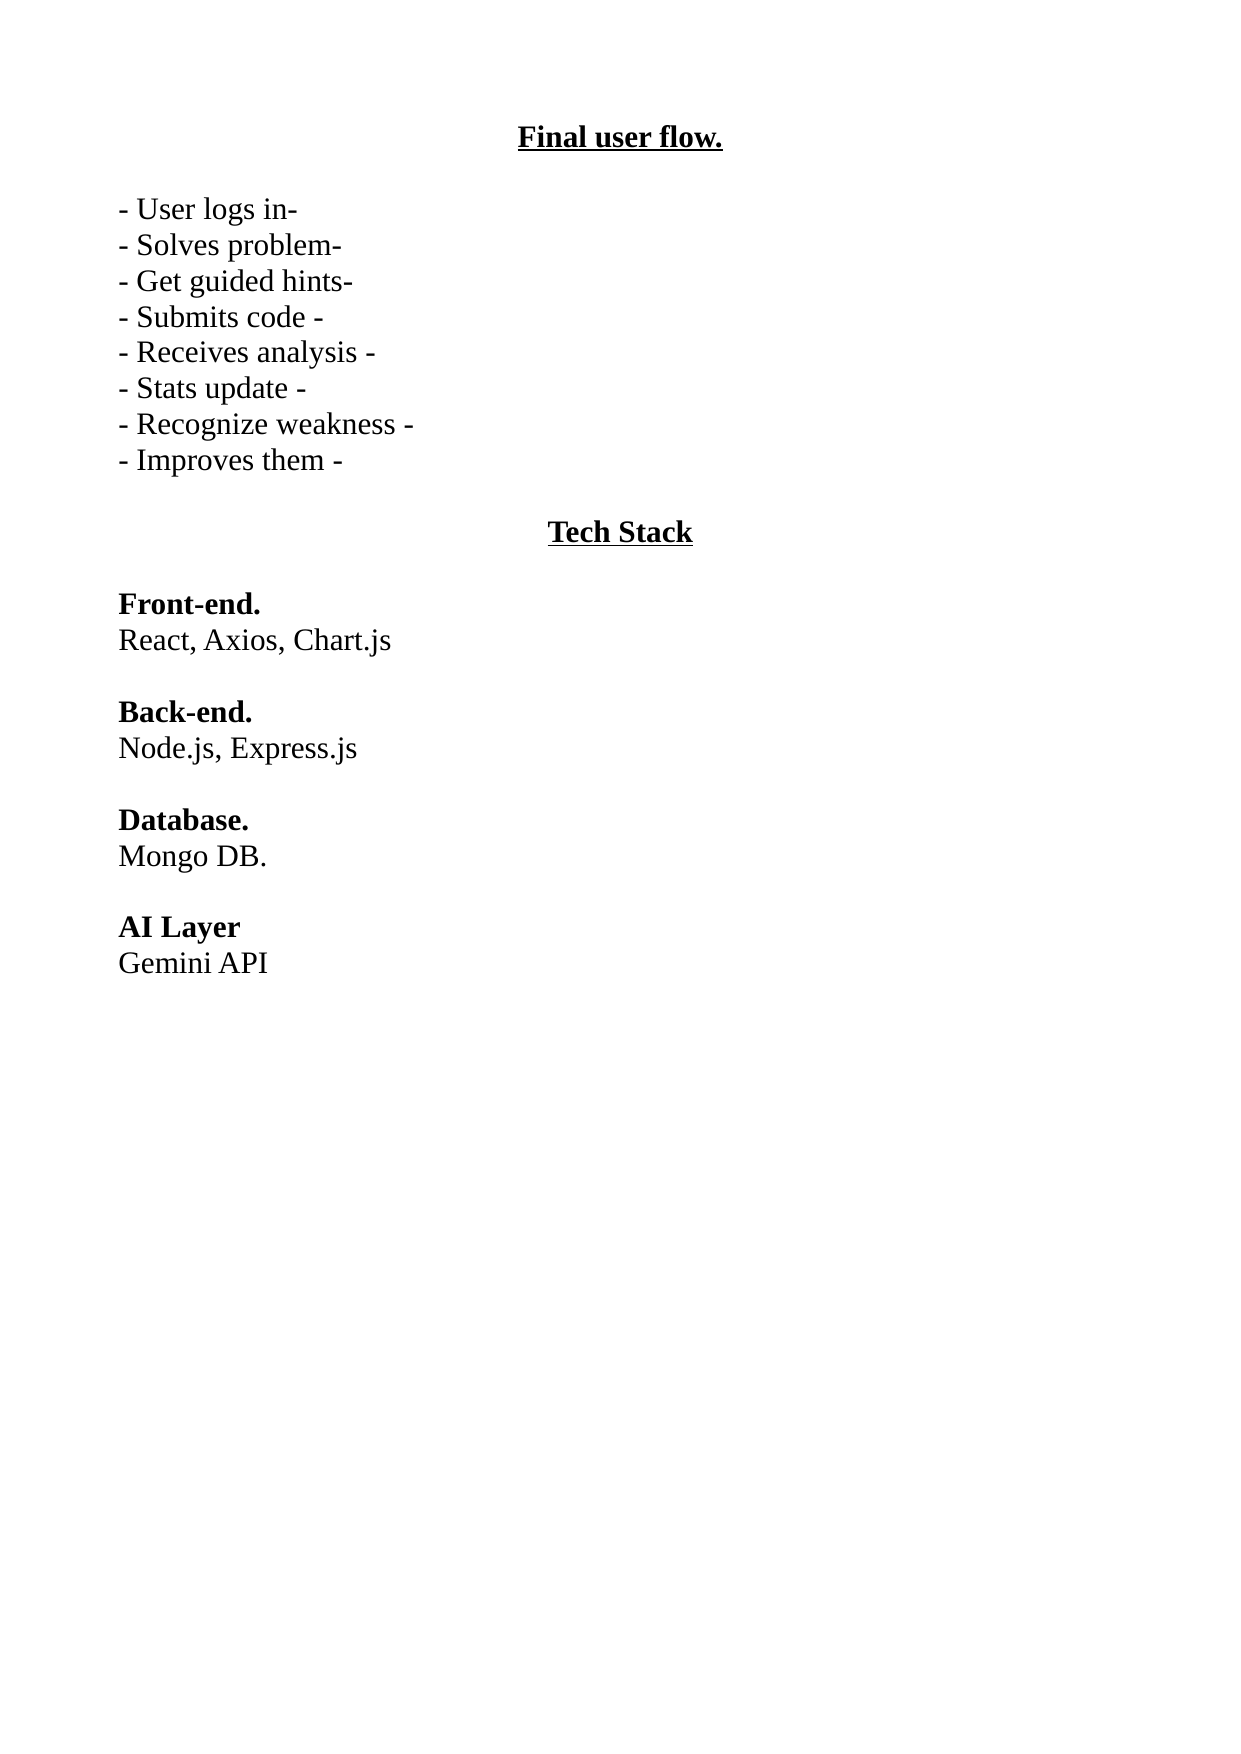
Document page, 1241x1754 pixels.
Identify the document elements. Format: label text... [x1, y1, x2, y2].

text Node.js, Express.js [118, 729, 1122, 765]
text Mongo DB. [118, 837, 1122, 873]
text Front-end. [118, 585, 1122, 621]
text Gemini API [118, 945, 1122, 981]
text - User logs in- [118, 190, 1122, 226]
text Tech Stack [118, 513, 1122, 549]
text - Submits code - [118, 298, 1122, 334]
text React, Axios, Chart.js [118, 621, 1122, 657]
text - Recognize weakness - [118, 406, 1122, 442]
text Database. [118, 801, 1122, 837]
text AI Layer [118, 909, 1122, 945]
text - Receives analysis - [118, 334, 1122, 370]
text - Solves problem- [118, 226, 1122, 262]
text - Improves them - [118, 442, 1122, 477]
text - Stats update - [118, 370, 1122, 406]
text - Get guided hints- [118, 262, 1122, 298]
text Back-end. [118, 693, 1122, 729]
text Final user flow. [118, 118, 1122, 154]
